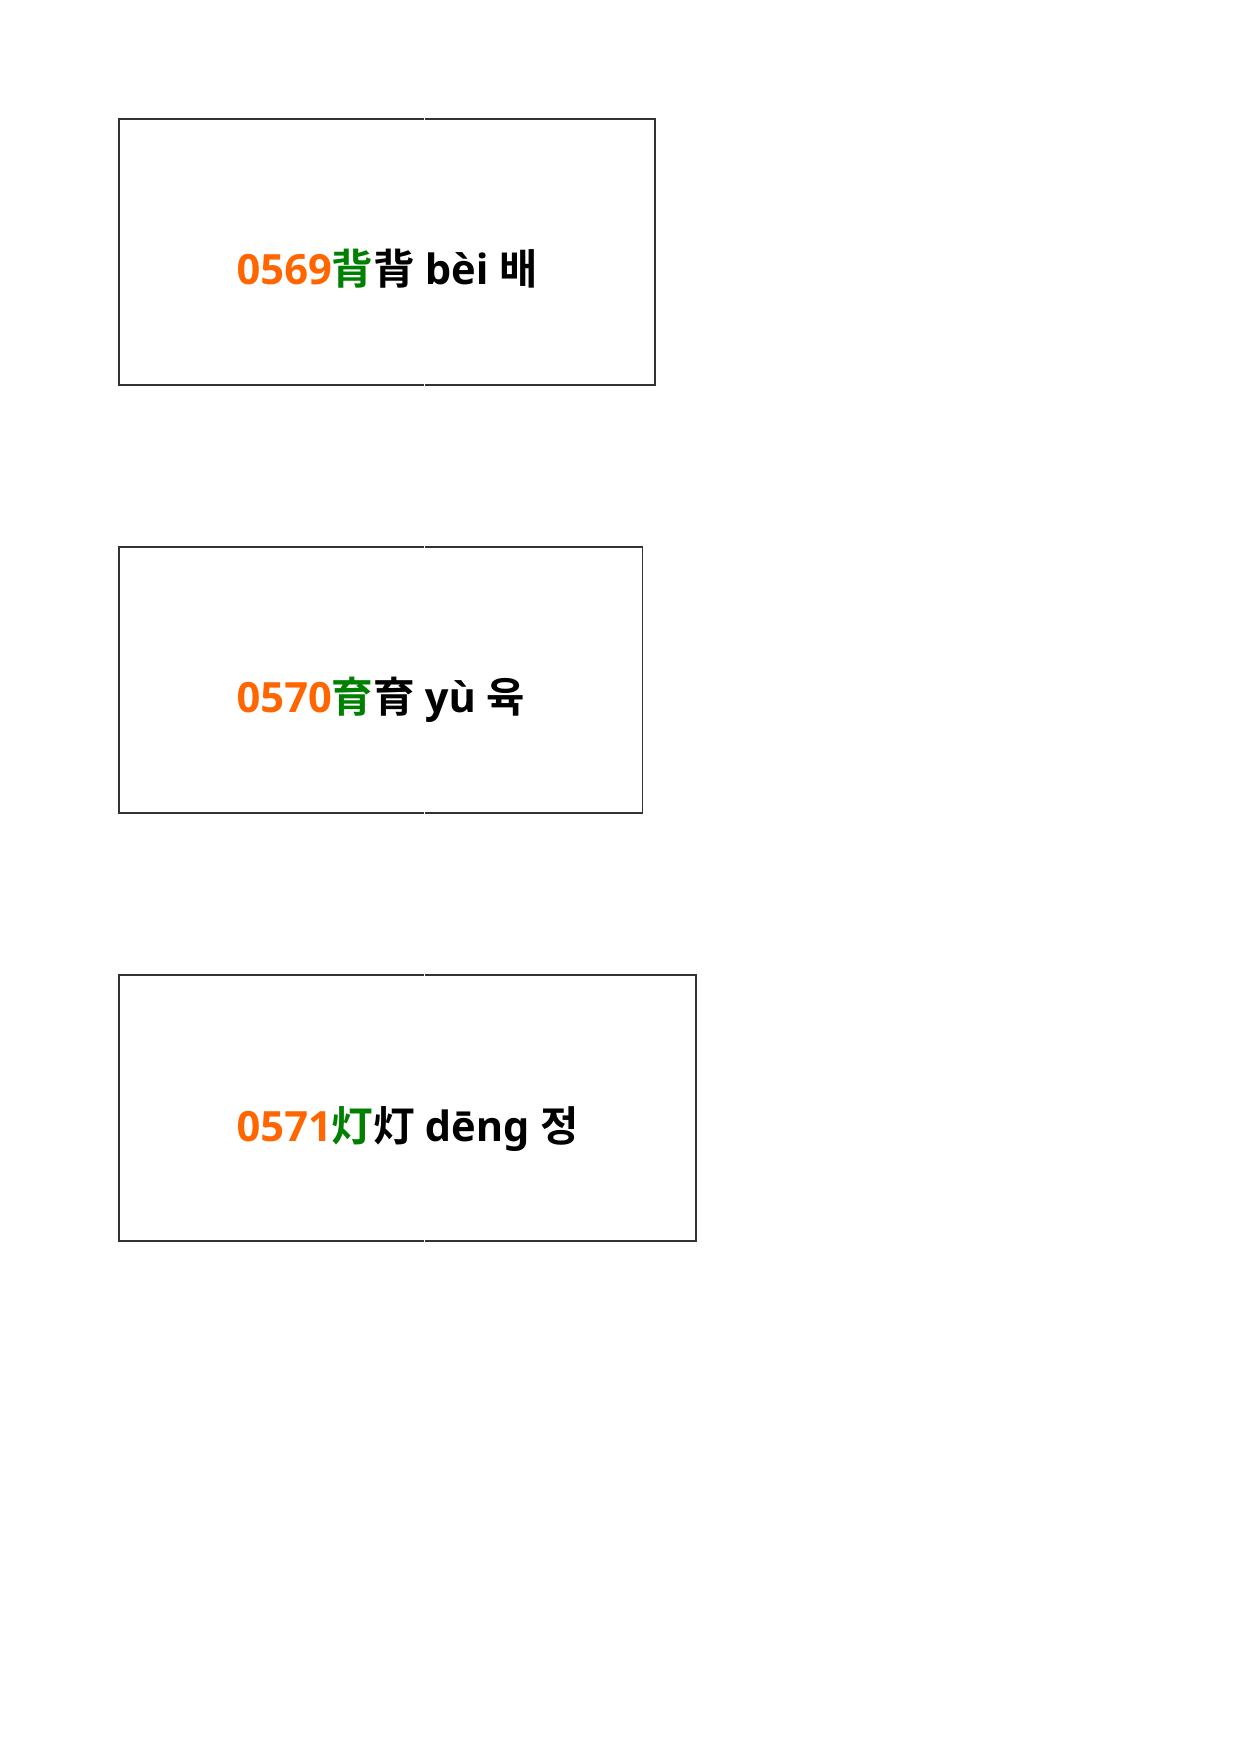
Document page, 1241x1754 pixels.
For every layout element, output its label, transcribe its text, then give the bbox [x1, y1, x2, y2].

text 0569背背 bèi 배 [120, 119, 654, 385]
text 0570育育 yù 육 [120, 547, 642, 813]
text [656, 118, 1122, 386]
text [697, 974, 1122, 1242]
text 0571灯灯 dēng 정 [120, 975, 695, 1241]
text [643, 546, 1122, 814]
